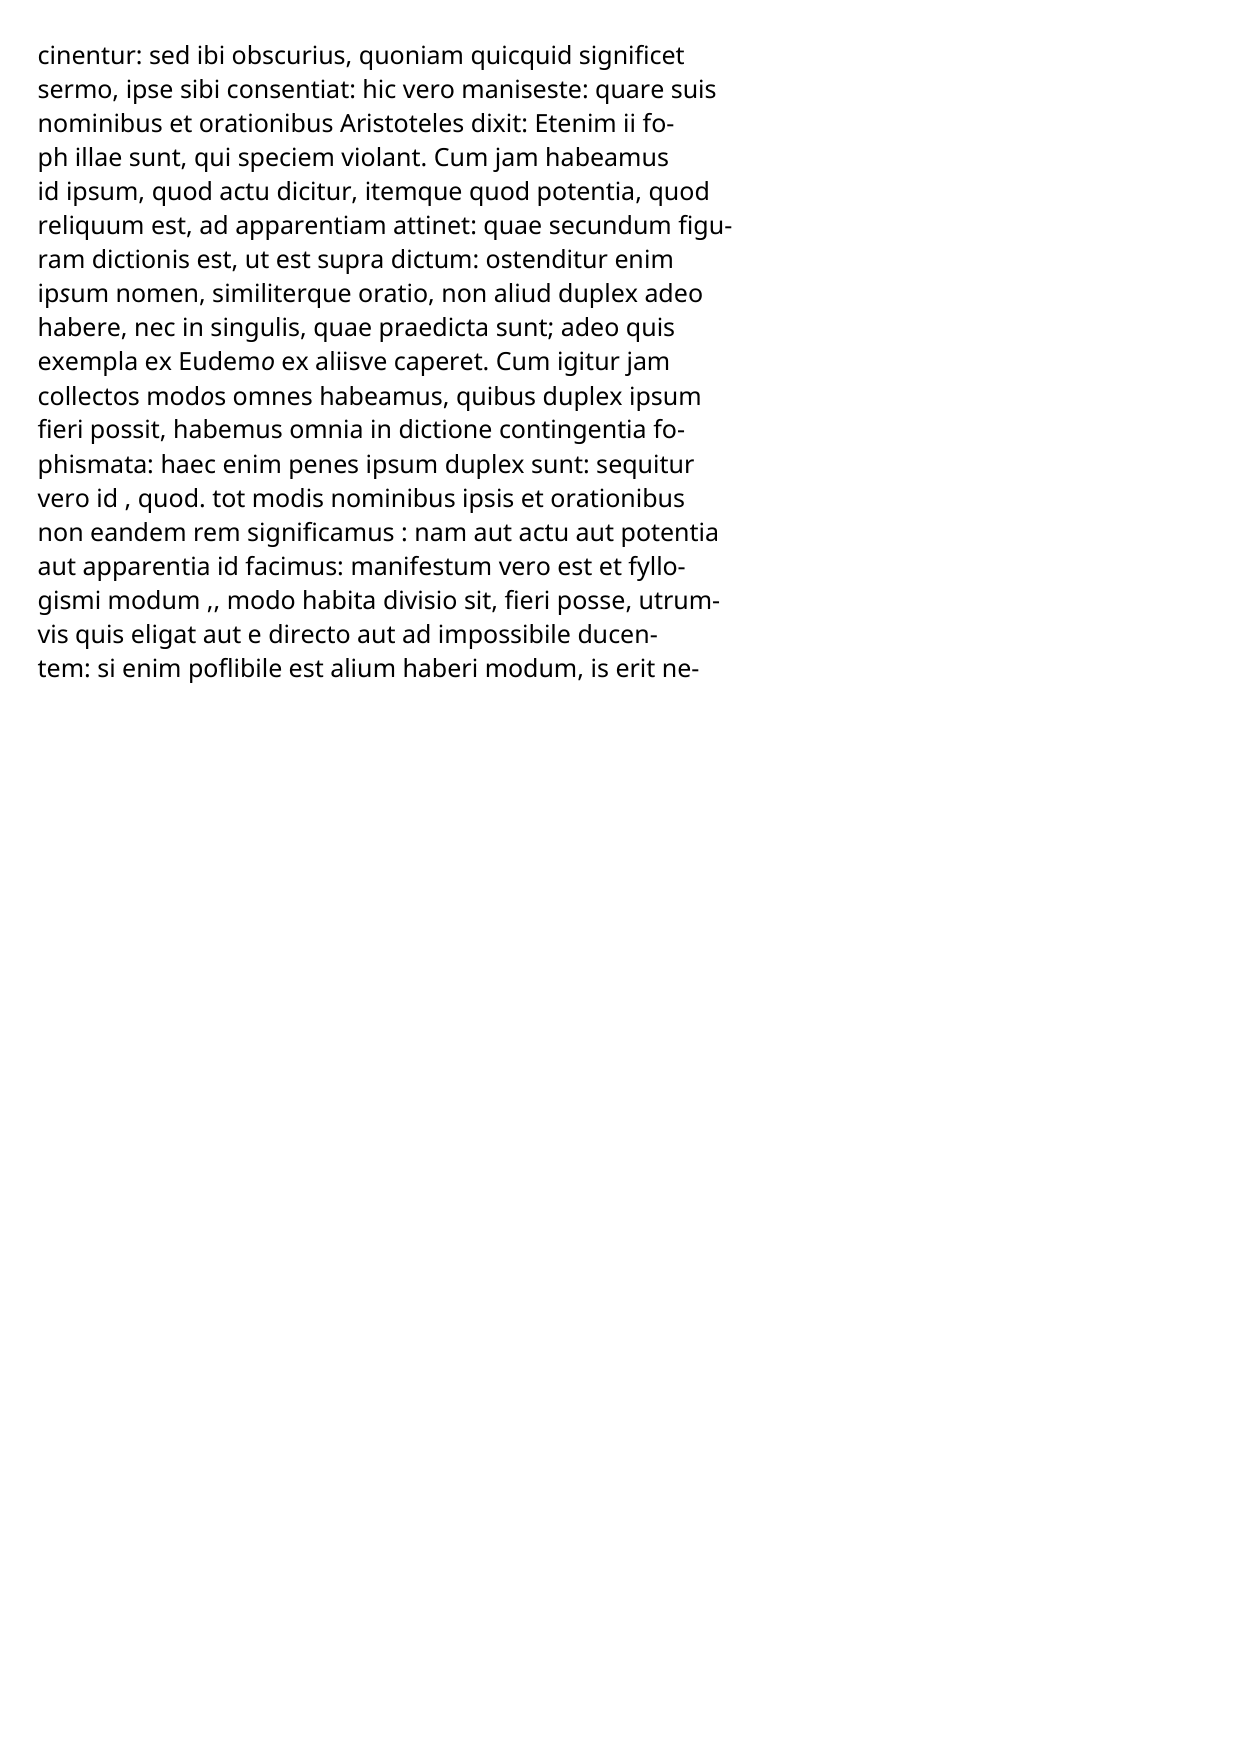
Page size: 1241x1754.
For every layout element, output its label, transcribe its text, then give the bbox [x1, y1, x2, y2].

text cinentur: sed ibi obscurius, quoniam quicquid significet sermo, ipse sibi consentiat: hic vero maniseste: quare suis nominibus et orationibus Aristoteles dixit: Etenim ii fo- ph illae sunt, qui speciem violant. Cum jam habeamus id ipsum, quod actu dicitur, itemque quod potentia, quod reliquum est, ad apparentiam attinet: quae secundum figu- ram dictionis est, ut est supra dictum: ostenditur enim ipsum nomen, similiterque oratio, non aliud duplex adeo habere, nec in singulis, quae praedicta sunt; adeo quis exempla ex Eudemo ex aliisve caperet. Cum igitur jam collectos modos omnes habeamus, quibus duplex ipsum fieri possit, habemus omnia in dictione contingentia fo- phismata: haec enim penes ipsum duplex sunt: sequitur vero id , quod. tot modis nominibus ipsis et orationibus non eandem rem significamus : nam aut actu aut potentia aut apparentia id facimus: manifestum vero est et fyllo- gismi modum ,, modo habita divisio sit, fieri posse, utrum- vis quis eligat aut e directo aut ad impossibile ducen- tem: si enim poflibile est alium haberi modum, is erit ne- [37, 37, 1203, 685]
